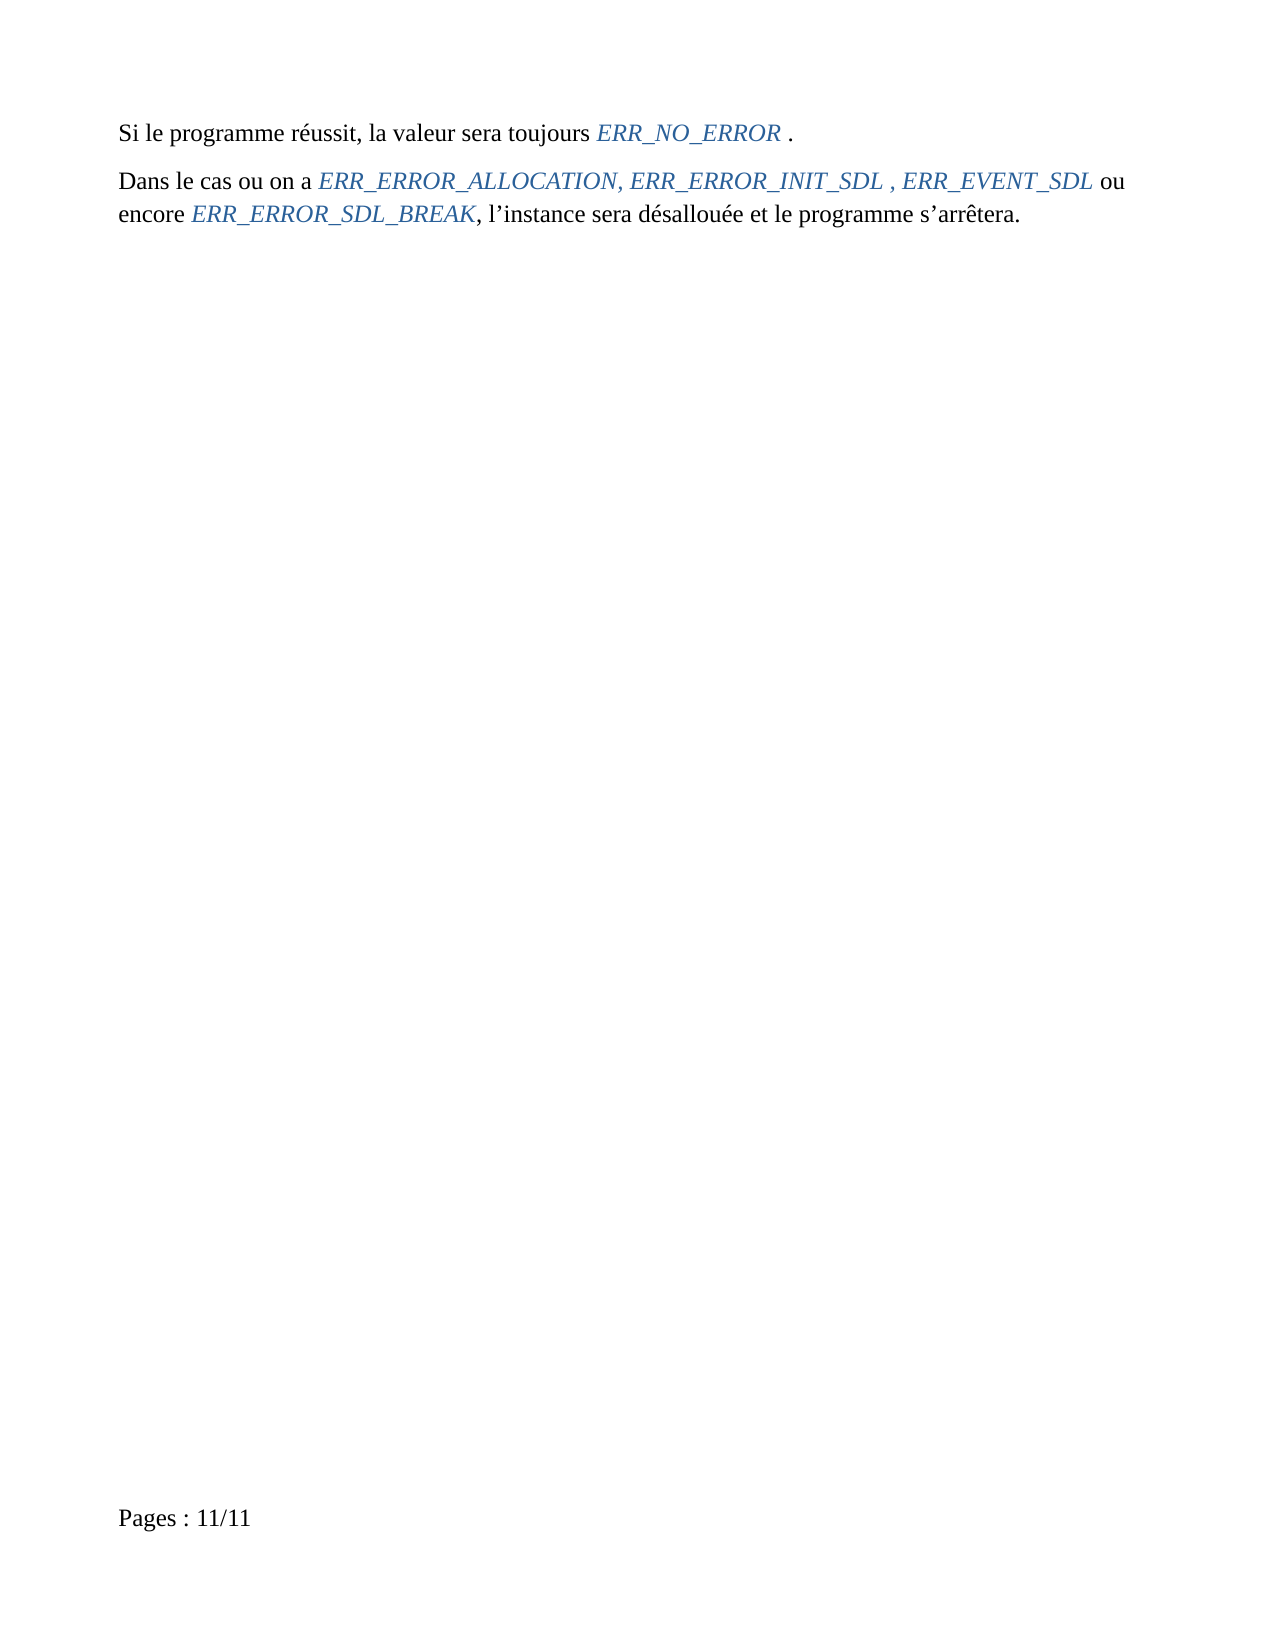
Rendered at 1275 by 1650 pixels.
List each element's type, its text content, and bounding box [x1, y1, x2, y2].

text Dans le cas ou on a ERR_ERROR_ALLOCATION, ERR_ERROR_INIT_SDL , ERR_EVENT_SDL ou encore ERR_ERROR_SDL_BREAK, l’instance sera désallouée et le programme s’arrêtera. [118, 166, 1157, 227]
text Si le programme réussit, la valeur sera toujours ERR_NO_ERROR . [118, 118, 1157, 147]
